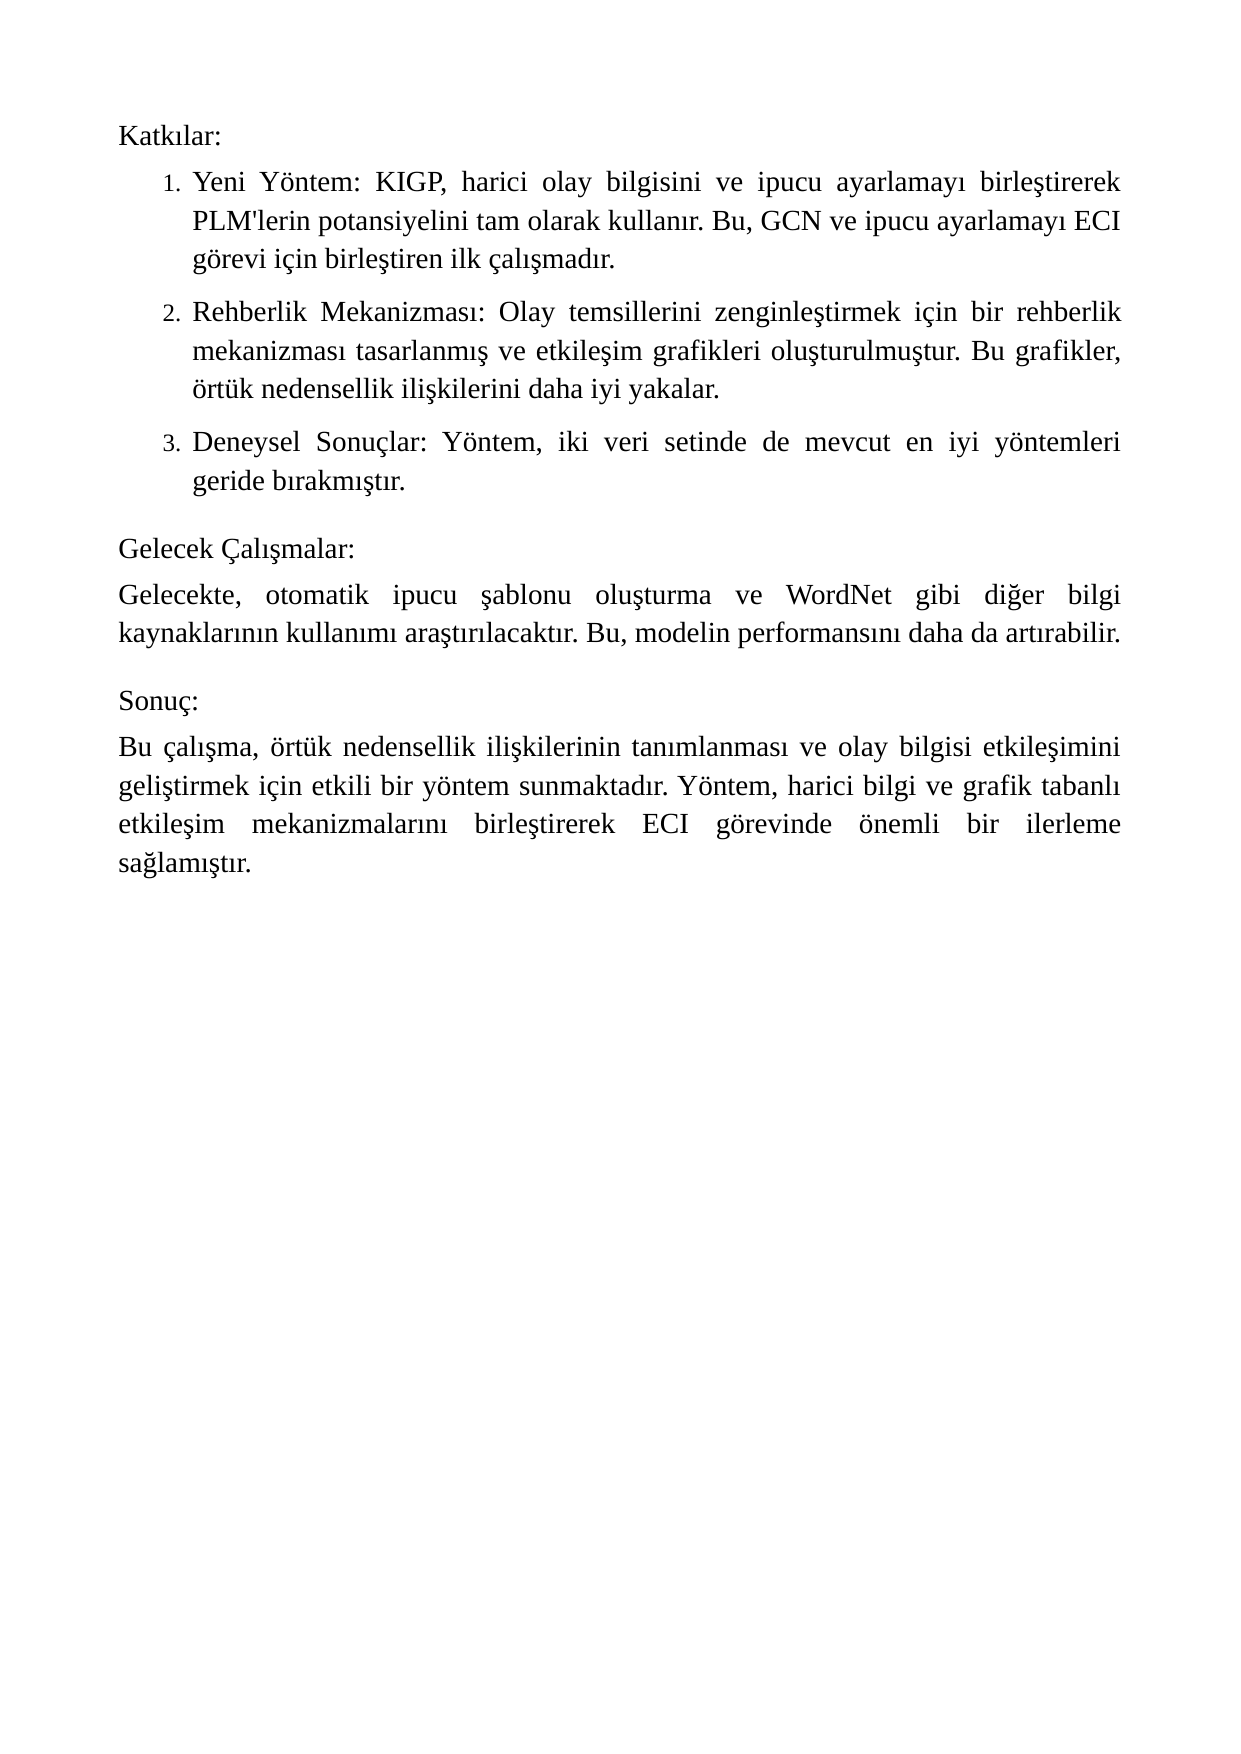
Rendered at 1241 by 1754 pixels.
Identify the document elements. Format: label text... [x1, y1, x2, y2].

list Rehberlik Mekanizması: Olay temsillerini zenginleştirmek için bir rehberlik mekanizması tasarlanmış ve etkileşim grafikleri oluşturulmuştur. Bu grafikler, örtük nedensellik ilişkilerini daha iyi yakalar. [162, 294, 1122, 405]
subtitle Sonuç: [118, 683, 1122, 717]
subtitle Katkılar: [118, 118, 1122, 152]
list Deneysel Sonuçlar: Yöntem, iki veri setinde de mevcut en iyi yöntemleri geride bırakmıştır. [162, 424, 1122, 497]
list Yeni Yöntem: KIGP, harici olay bilgisini ve ipucu ayarlamayı birleştirerek PLM'lerin potansiyelini tam olarak kullanır. Bu, GCN ve ipucu ayarlamayı ECI görevi için birleştiren ilk çalışmadır. [162, 164, 1122, 275]
text Bu çalışma, örtük nedensellik ilişkilerinin tanımlanması ve olay bilgisi etkileşimini geliştirmek için etkili bir yöntem sunmaktadır. Yöntem, harici bilgi ve grafik tabanlı etkileşim mekanizmalarını birleştirerek ECI görevinde önemli bir ilerleme sağlamıştır. [118, 729, 1122, 878]
text Gelecekte, otomatik ipucu şablonu oluşturma ve WordNet gibi diğer bilgi kaynaklarının kullanımı araştırılacaktır. Bu, modelin performansını daha da artırabilir. [118, 577, 1122, 649]
subtitle Gelecek Çalışmalar: [118, 531, 1122, 564]
